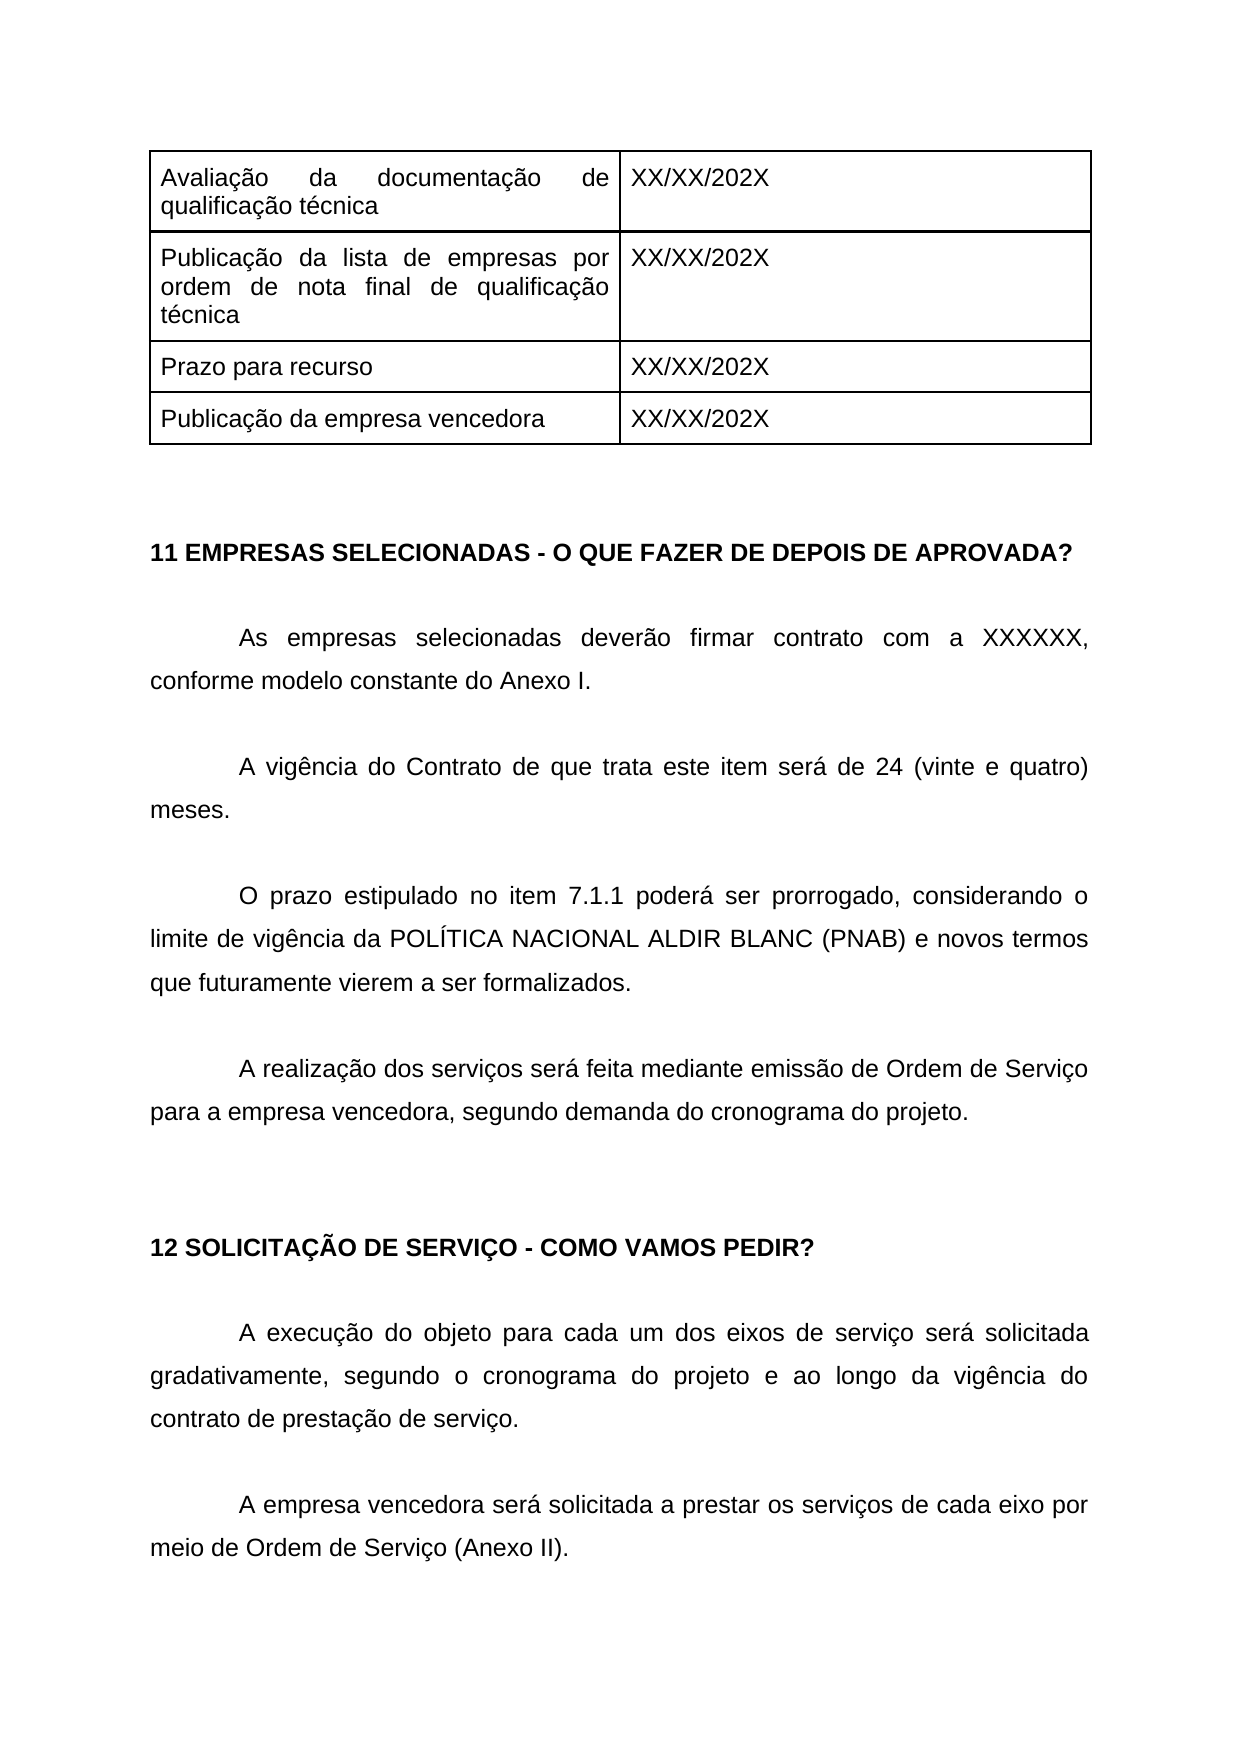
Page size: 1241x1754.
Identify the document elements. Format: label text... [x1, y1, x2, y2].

text O prazo estipulado no item 7.1.1 poderá ser prorrogado, considerando o limite de vigência da POLÍTICA NACIONAL ALDIR BLANC (PNAB) e novos termos que futuramente vierem a ser formalizados. [150, 881, 1090, 996]
text As empresas selecionadas deverão firmar contrato com a XXXXXX, conforme modelo constante do Anexo I. [150, 622, 1090, 694]
table_cell Publicação da empresa vencedora [151, 393, 619, 443]
text A vigência do Contrato de que trata este item será de 24 (vinte e quatro) meses. [150, 752, 1090, 824]
table_cell Avaliação da documentação de qualificação técnica [151, 152, 619, 230]
text A execução do objeto para cada um dos eixos de serviço será solicitada gradativamente, segundo o cronograma do projeto e ao longo da vigência do contrato de prestação de serviço. [150, 1317, 1090, 1432]
text A empresa vencedora será solicitada a prestar os serviços de cada eixo por meio de Ordem de Serviço (Anexo II). [150, 1490, 1090, 1562]
text A realização dos serviços será feita mediante emissão de Ordem de Serviço para a empresa vencedora, segundo demanda do cronograma do projeto. [150, 1054, 1090, 1126]
table_cell Publicação da lista de empresas por ordem de nota final de qualificação técnica [151, 233, 619, 339]
table_cell Prazo para recurso [151, 342, 619, 391]
table_cell XX/XX/202X [621, 233, 1090, 339]
table_cell XX/XX/202X [621, 152, 1090, 230]
subtitle 11 EMPRESAS SELECIONADAS - O QUE FAZER DE DEPOIS DE APROVADA? [150, 538, 1090, 567]
table_cell XX/XX/202X [621, 342, 1090, 391]
subtitle 12 SOLICITAÇÃO DE SERVIÇO - COMO VAMOS PEDIR? [150, 1233, 1090, 1262]
table_cell XX/XX/202X [621, 393, 1090, 443]
